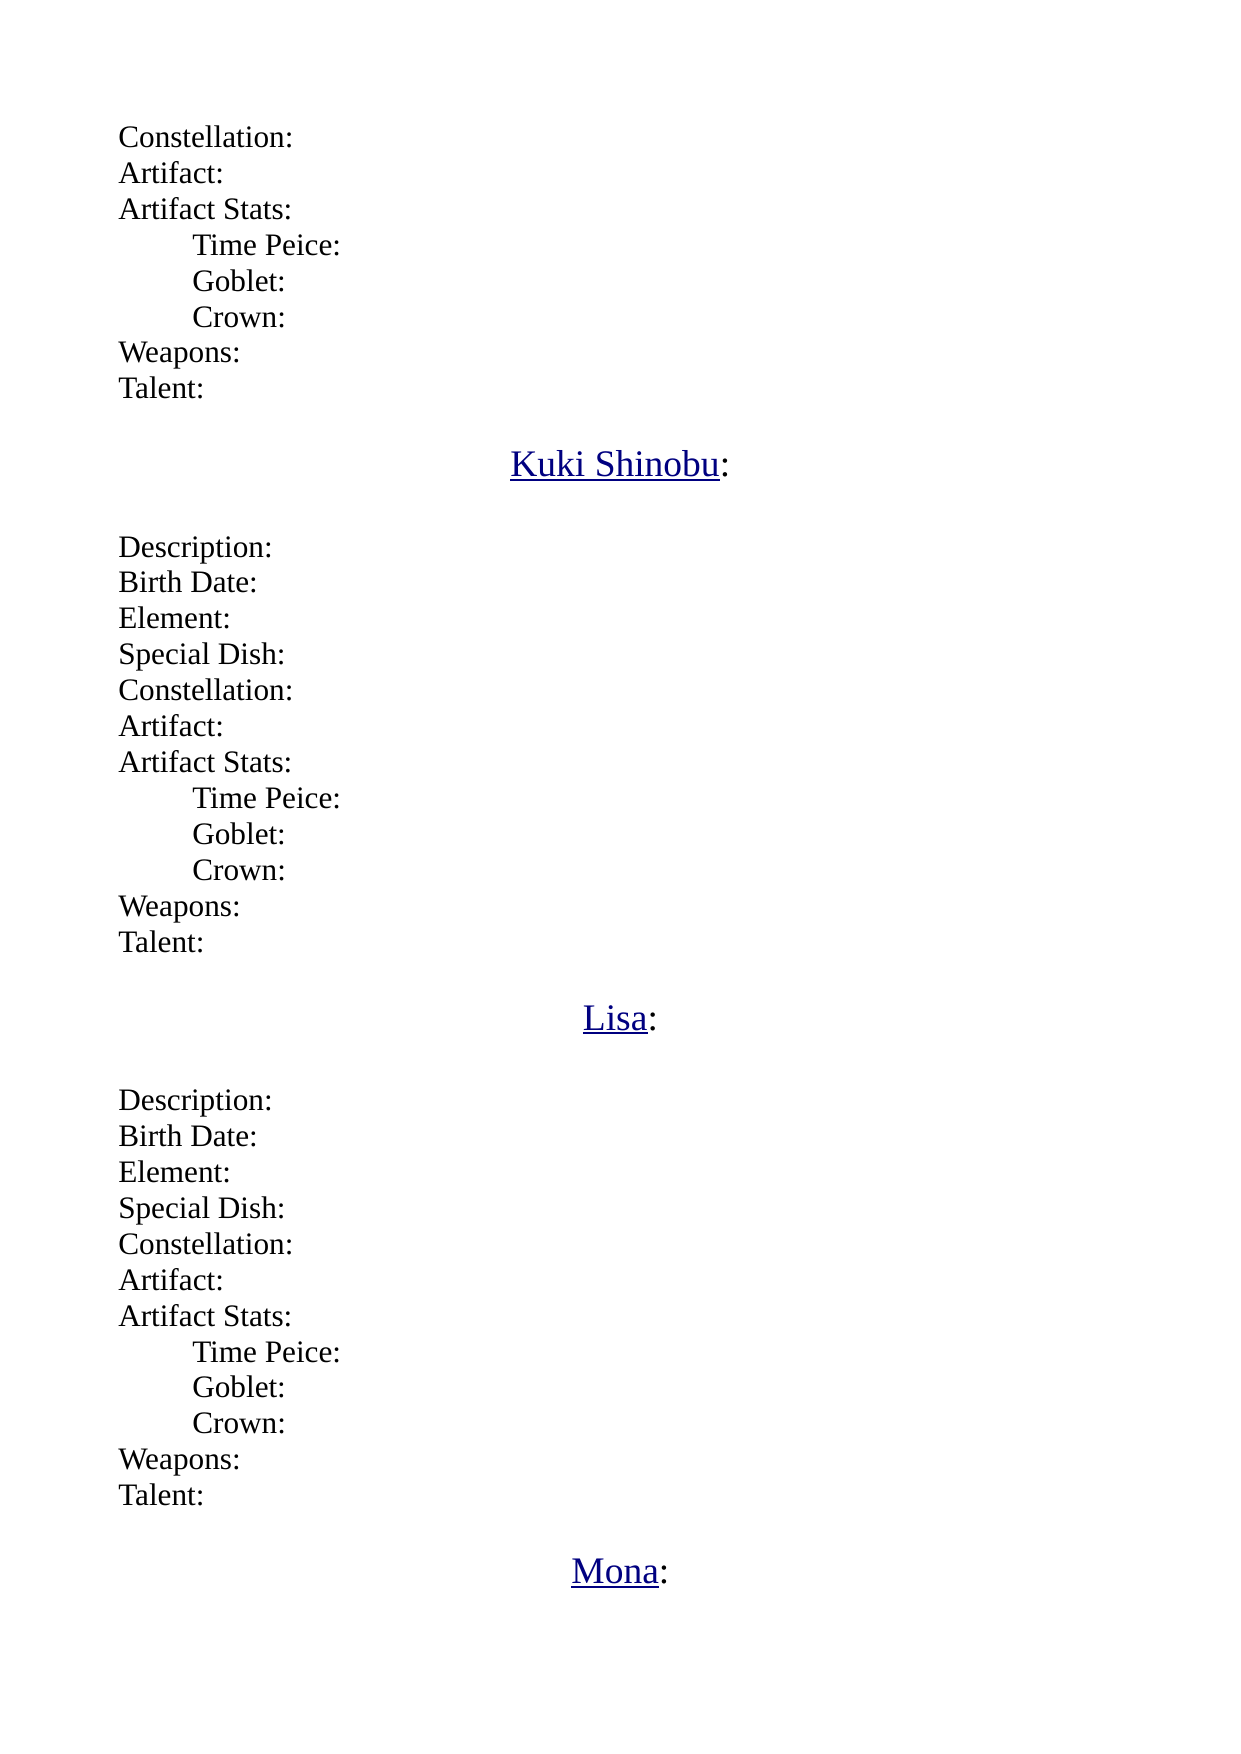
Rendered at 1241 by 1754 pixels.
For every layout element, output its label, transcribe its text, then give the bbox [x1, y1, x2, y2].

text Artifact Stats: [118, 190, 1122, 226]
text Weapons: [118, 334, 1122, 370]
text Weapons: [118, 887, 1122, 923]
text Time Peice: [118, 779, 1122, 815]
text Crown: [118, 851, 1122, 887]
text Mona: [118, 1548, 1122, 1592]
text Element: [118, 600, 1122, 636]
text Kuki Shinobu: [118, 442, 1122, 485]
text Special Dish: [118, 636, 1122, 672]
text Birth Date: [118, 1117, 1122, 1153]
text Constellation: [118, 1225, 1122, 1261]
text Description: [118, 1081, 1122, 1117]
text Constellation: [118, 118, 1122, 154]
text Crown: [118, 1405, 1122, 1441]
text Time Peice: [118, 1333, 1122, 1369]
text Talent: [118, 923, 1122, 959]
text Constellation: [118, 672, 1122, 707]
text Artifact: [118, 707, 1122, 743]
text Lisa: [118, 995, 1122, 1038]
text Goblet: [118, 1369, 1122, 1405]
text Artifact: [118, 1261, 1122, 1297]
text Element: [118, 1153, 1122, 1189]
text Goblet: [118, 262, 1122, 298]
text Goblet: [118, 815, 1122, 851]
text Special Dish: [118, 1189, 1122, 1225]
text Time Peice: [118, 226, 1122, 262]
text Talent: [118, 1477, 1122, 1512]
text Artifact: [118, 154, 1122, 190]
text Description: [118, 528, 1122, 564]
text Birth Date: [118, 564, 1122, 600]
text Weapons: [118, 1441, 1122, 1477]
text Talent: [118, 370, 1122, 406]
text Artifact Stats: [118, 743, 1122, 779]
text Crown: [118, 298, 1122, 334]
text Artifact Stats: [118, 1297, 1122, 1333]
